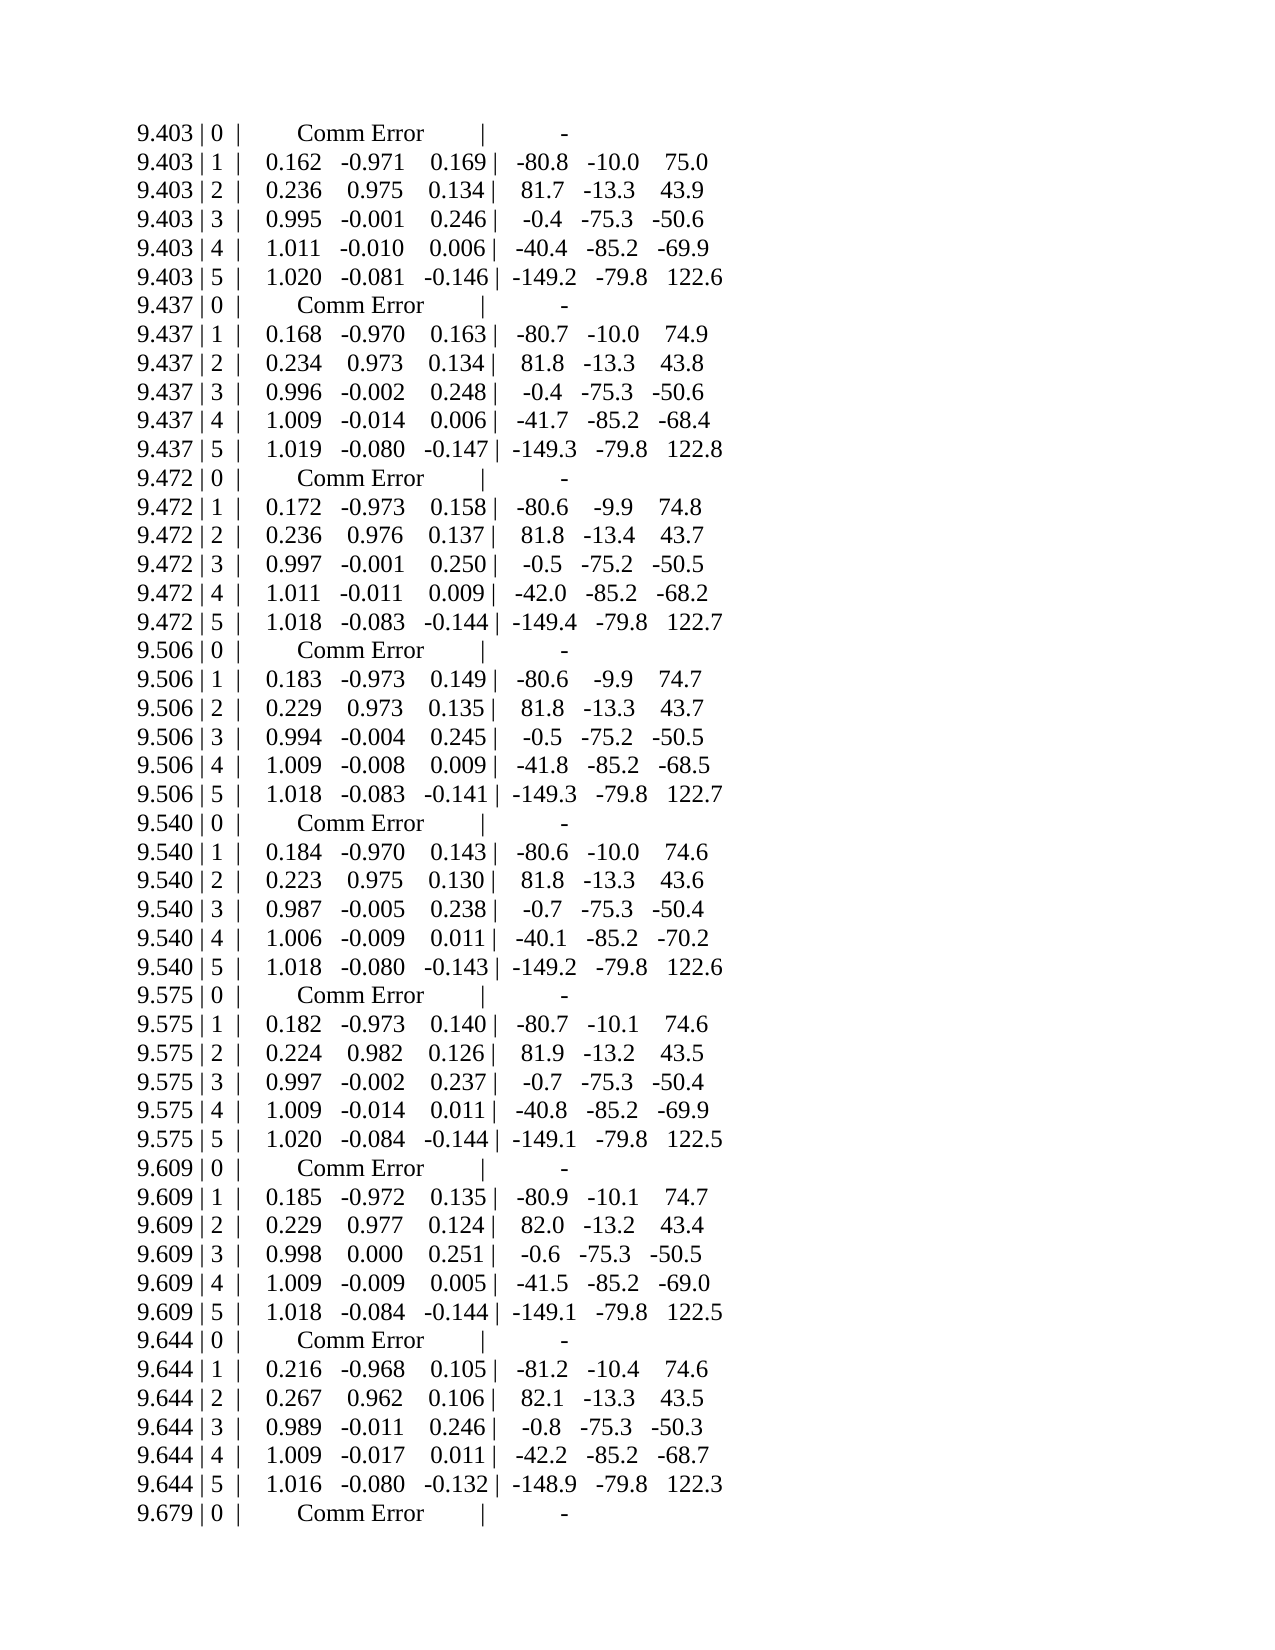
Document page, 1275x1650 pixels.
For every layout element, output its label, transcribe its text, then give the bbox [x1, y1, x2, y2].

text 9.609 | 4 | 1.009 -0.009 0.005 | -41.5 -85.2 -69.0 [118, 1268, 1157, 1297]
text 9.506 | 4 | 1.009 -0.008 0.009 | -41.8 -85.2 -68.5 [118, 751, 1157, 779]
text 9.679 | 0 | Comm Error | - [118, 1498, 1157, 1527]
text 9.506 | 2 | 0.229 0.973 0.135 | 81.8 -13.3 43.7 [118, 693, 1157, 722]
text 9.609 | 1 | 0.185 -0.972 0.135 | -80.9 -10.1 74.7 [118, 1182, 1157, 1211]
text 9.575 | 0 | Comm Error | - [118, 981, 1157, 1009]
text 9.575 | 1 | 0.182 -0.973 0.140 | -80.7 -10.1 74.6 [118, 1009, 1157, 1038]
text 9.609 | 0 | Comm Error | - [118, 1153, 1157, 1182]
text 9.575 | 2 | 0.224 0.982 0.126 | 81.9 -13.2 43.5 [118, 1038, 1157, 1067]
text 9.472 | 2 | 0.236 0.976 0.137 | 81.8 -13.4 43.7 [118, 521, 1157, 549]
text 9.644 | 2 | 0.267 0.962 0.106 | 82.1 -13.3 43.5 [118, 1383, 1157, 1412]
text 9.437 | 3 | 0.996 -0.002 0.248 | -0.4 -75.3 -50.6 [118, 377, 1157, 406]
text 9.540 | 5 | 1.018 -0.080 -0.143 | -149.2 -79.8 122.6 [118, 952, 1157, 981]
text 9.540 | 2 | 0.223 0.975 0.130 | 81.8 -13.3 43.6 [118, 866, 1157, 894]
text 9.506 | 1 | 0.183 -0.973 0.149 | -80.6 -9.9 74.7 [118, 664, 1157, 693]
text 9.437 | 5 | 1.019 -0.080 -0.147 | -149.3 -79.8 122.8 [118, 434, 1157, 463]
text 9.437 | 4 | 1.009 -0.014 0.006 | -41.7 -85.2 -68.4 [118, 406, 1157, 434]
text 9.540 | 4 | 1.006 -0.009 0.011 | -40.1 -85.2 -70.2 [118, 923, 1157, 952]
text 9.403 | 1 | 0.162 -0.971 0.169 | -80.8 -10.0 75.0 [118, 147, 1157, 176]
text 9.437 | 1 | 0.168 -0.970 0.163 | -80.7 -10.0 74.9 [118, 319, 1157, 348]
text 9.403 | 4 | 1.011 -0.010 0.006 | -40.4 -85.2 -69.9 [118, 233, 1157, 262]
text 9.472 | 4 | 1.011 -0.011 0.009 | -42.0 -85.2 -68.2 [118, 578, 1157, 607]
text 9.472 | 5 | 1.018 -0.083 -0.144 | -149.4 -79.8 122.7 [118, 607, 1157, 636]
text 9.437 | 0 | Comm Error | - [118, 291, 1157, 319]
text 9.437 | 2 | 0.234 0.973 0.134 | 81.8 -13.3 43.8 [118, 348, 1157, 377]
text 9.540 | 3 | 0.987 -0.005 0.238 | -0.7 -75.3 -50.4 [118, 894, 1157, 923]
text 9.403 | 2 | 0.236 0.975 0.134 | 81.7 -13.3 43.9 [118, 176, 1157, 204]
text 9.540 | 1 | 0.184 -0.970 0.143 | -80.6 -10.0 74.6 [118, 837, 1157, 866]
text 9.506 | 5 | 1.018 -0.083 -0.141 | -149.3 -79.8 122.7 [118, 779, 1157, 808]
text 9.609 | 2 | 0.229 0.977 0.124 | 82.0 -13.2 43.4 [118, 1211, 1157, 1239]
text 9.540 | 0 | Comm Error | - [118, 808, 1157, 837]
text 9.472 | 1 | 0.172 -0.973 0.158 | -80.6 -9.9 74.8 [118, 492, 1157, 521]
text 9.609 | 5 | 1.018 -0.084 -0.144 | -149.1 -79.8 122.5 [118, 1297, 1157, 1326]
text 9.575 | 4 | 1.009 -0.014 0.011 | -40.8 -85.2 -69.9 [118, 1096, 1157, 1124]
text 9.644 | 1 | 0.216 -0.968 0.105 | -81.2 -10.4 74.6 [118, 1354, 1157, 1383]
text 9.644 | 4 | 1.009 -0.017 0.011 | -42.2 -85.2 -68.7 [118, 1441, 1157, 1469]
text 9.472 | 0 | Comm Error | - [118, 463, 1157, 492]
text 9.609 | 3 | 0.998 0.000 0.251 | -0.6 -75.3 -50.5 [118, 1239, 1157, 1268]
text 9.575 | 3 | 0.997 -0.002 0.237 | -0.7 -75.3 -50.4 [118, 1067, 1157, 1096]
text 9.403 | 3 | 0.995 -0.001 0.246 | -0.4 -75.3 -50.6 [118, 204, 1157, 233]
text 9.575 | 5 | 1.020 -0.084 -0.144 | -149.1 -79.8 122.5 [118, 1124, 1157, 1153]
text 9.506 | 3 | 0.994 -0.004 0.245 | -0.5 -75.2 -50.5 [118, 722, 1157, 751]
text 9.472 | 3 | 0.997 -0.001 0.250 | -0.5 -75.2 -50.5 [118, 549, 1157, 578]
text 9.644 | 3 | 0.989 -0.011 0.246 | -0.8 -75.3 -50.3 [118, 1412, 1157, 1441]
text 9.403 | 0 | Comm Error | - [118, 118, 1157, 147]
text 9.403 | 5 | 1.020 -0.081 -0.146 | -149.2 -79.8 122.6 [118, 262, 1157, 291]
text 9.644 | 0 | Comm Error | - [118, 1326, 1157, 1354]
text 9.506 | 0 | Comm Error | - [118, 636, 1157, 664]
text 9.644 | 5 | 1.016 -0.080 -0.132 | -148.9 -79.8 122.3 [118, 1469, 1157, 1498]
